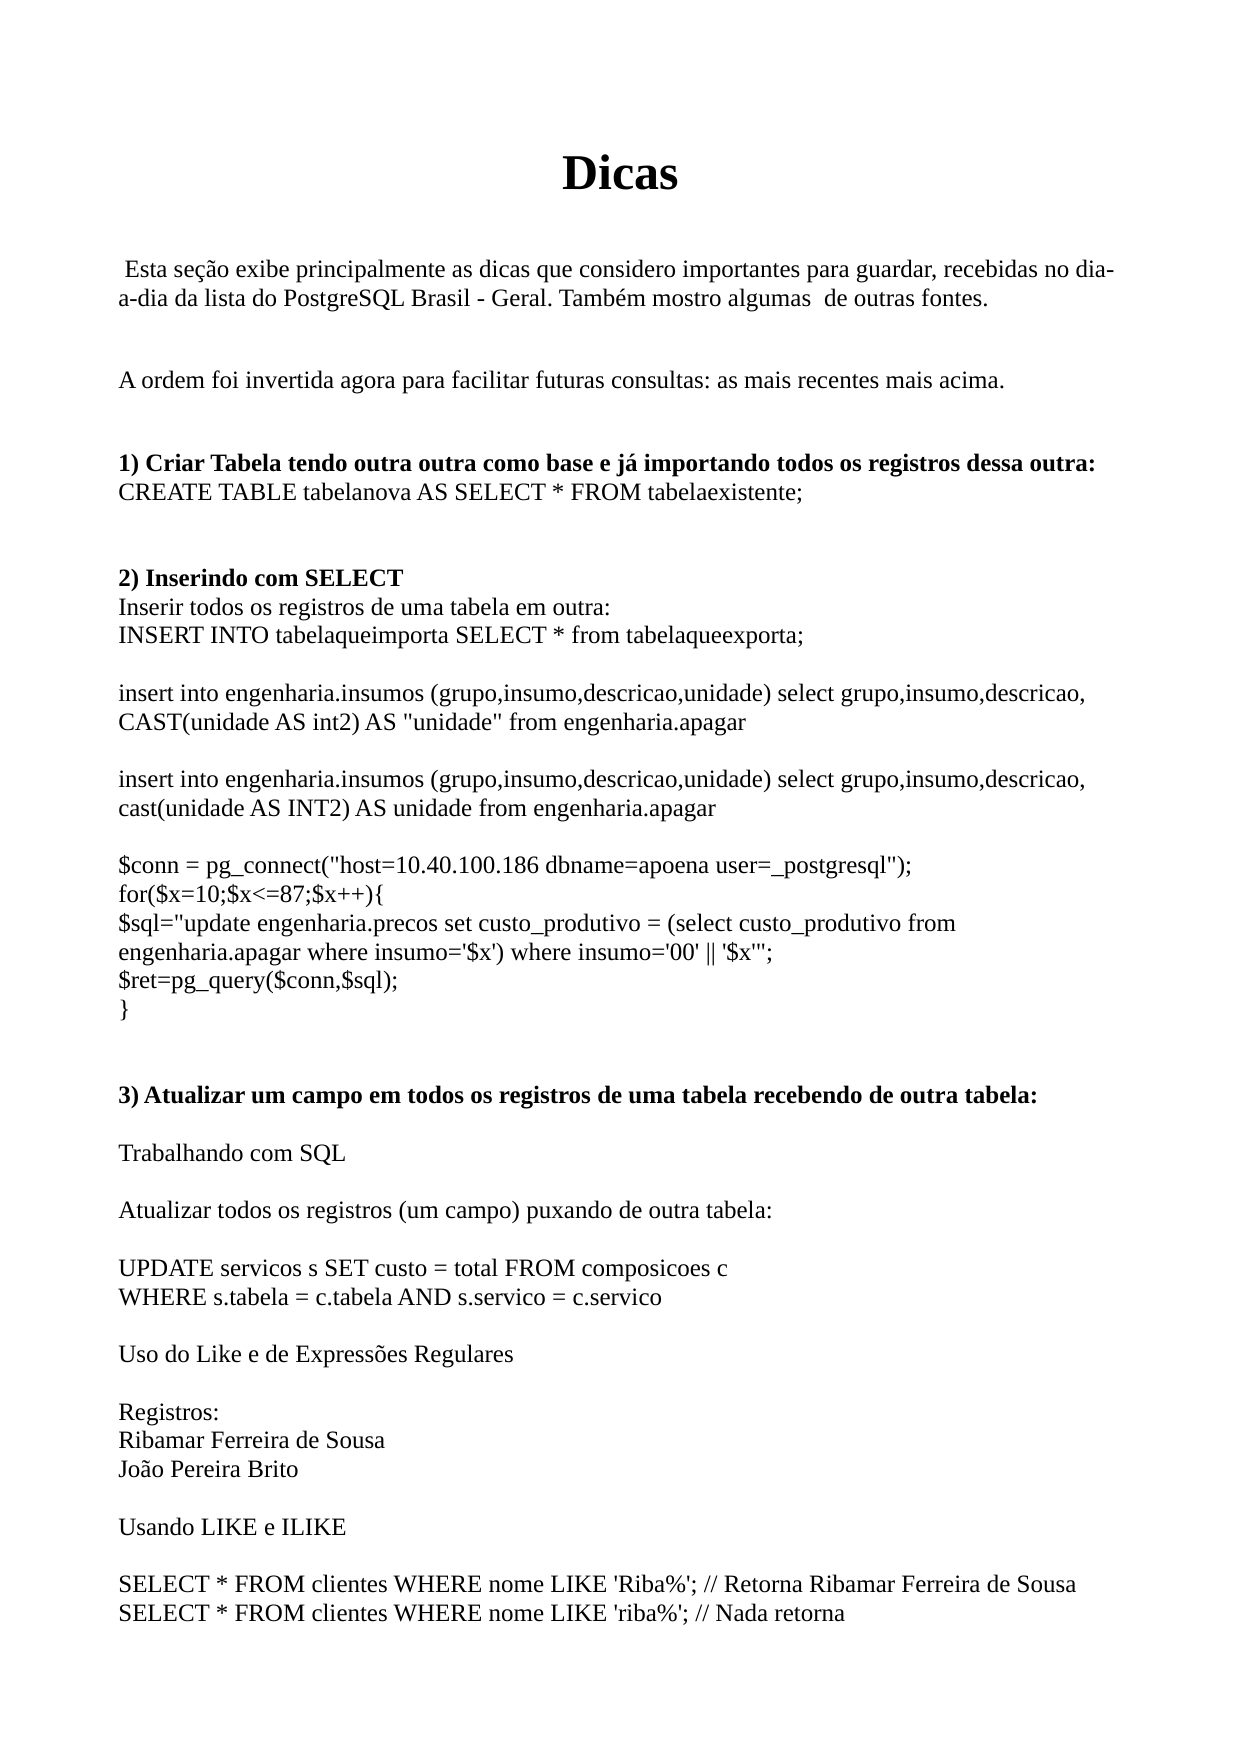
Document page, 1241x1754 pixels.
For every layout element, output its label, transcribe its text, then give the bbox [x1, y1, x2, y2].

text 1) Criar Tabela tendo outra outra como base e já importando todos os registros dessa outra: CREATE TABLE tabelanova AS SELECT * FROM tabelaexistente; 2) Inserindo com SELECT Inserir todos os registros de uma tabela em outra: INSERT INTO tabelaqueimporta SELECT * from tabelaqueexporta; insert into engenharia.insumos (grupo,insumo,descricao,unidade) select grupo,insumo,descricao, CAST(unidade AS int2) AS "unidade" from engenharia.apagar insert into engenharia.insumos (grupo,insumo,descricao,unidade) select grupo,insumo,descricao, cast(unidade AS INT2) AS unidade from engenharia.apagar $conn = pg_connect("host=10.40.100.186 dbname=apoena user=_postgresql"); for($x=10;$x<=87;$x++){ $sql="update engenharia.precos set custo_produtivo = (select custo_produtivo from engenharia.apagar where insumo='$x') where insumo='00' || '$x'"; $ret=pg_query($conn,$sql); } 3) Atualizar um campo em todos os registros de uma tabela recebendo de outra tabela: Trabalhando com SQL Atualizar todos os registros (um campo) puxando de outra tabela: UPDATE servicos s SET custo = total FROM composicoes c WHERE s.tabela = c.tabela AND s.servico = c.servico Uso do Like e de Expressões Regulares Registros: Ribamar Ferreira de Sousa João Pereira Brito Usando LIKE e ILIKE SELECT * FROM clientes WHERE nome LIKE 'Riba%'; // Retorna Ribamar Ferreira de Sousa SELECT * FROM clientes WHERE nome LIKE 'riba%'; // Nada retorna SELECT * FROM clientes WHERE nome ILIKE 'riba%'; // Retorna Ribamar Ferreira de Sousa SELECT * FROM clientes WHERE nome NOT LIKE 'pedro'; // Retorna ambos os registros Usando Expressões Regulares SELECT * FROM clientes WHERE nome ~~ 'Riba%'; // Retorna Ribamar Ferreira de Sousa SELECT * FROM clientes WHERE nome ~~ 'riba%'; // Nada retorna SELECT * FROM clientes WHERE nome ~~* 'riba%'; // Retorna Ribamar Ferreira de Sousa SELECT * FROM clientes WHERE nome !~~ 'pedro'; // Retorna ambos os registros SELECT nome FROM clientes WHERE nome ~ 'Ribamar Ferreira de Sousa'; // Retorna Ribamar Ferreira de Sousa SELECT * FROM clientes WHERE nome !~ 'jorge'; // Retorna ambos 4) Buscar nas tabelas de sistema do postgresql, todos as tabelas de um determinado schema, os campos que sejam do tipo boolean.. SELECT n.nspname AS Schema, c.relname AS Tabela, t.typname AS Tipo FROM pg_class c LEFT JOIN pg_namespace n ON n.oid = c.relnamespace LEFT JOIN pg_type t ON t.oid = c.reltype WHERE c.relkind = 'r'::"char" AND t.typname = 'boolean'; 5) Exemplos de Joins Join com 4 tabelas $w_sql = " TRUE "; if ( $p_tabela != "") { $w_sql = $w_sql . " AND tabela ~~*'" . $p_tabela . "'"; } if ( $p_insumo_grupo != "") { $w_sql = $w_sql . " AND insumo_grupo ~~*'" .$p_insumo_grupo."'"; } if ( $p_insumo != "") { $w_sql = $w_sql . " AND insumo ~~*'" . $p_insumo . "'"; } if ( $p_fornecedor != "") { $w_sql = $w_sql . " AND fornecedor ~~*'" .$p_fornecedor."'"; } $w_sql="SELECT distinct on (p.tabela, p.insumo_grupo, p.insumo, p.fornecedor) p.custo_produtivo, p.data_inclusao, t.tabela, t.descricao as tabelad, ig.grupo, ig.descricao as insumogd, i.grupo, i.insumo, i.descricao as insumod, f.codigo_fornecedor, f.razao_social as fornecedord FROM $m_table as p, $m_table_tab as t, $m_table_ing as ig, $m_table_ins as i, $m_table_for as f WHERE p.tabela=t.tabela AND p.insumo_grupo=ig.grupo AND p.insumo=i.insumo AND p.fornecedor=f.codigo_fornecedor AND p.insumo_grupo = i.grupo ORDER BY p.tabela DESC, p.insumo_grupo;"; /* p - $m_table (engenharia.precos) i - $m_table_ins (engenharia.insumos) ig - $m_table_ing (engenharia.insumos_grupos) t - $m_table_tab (engenharia.tabela) */ 6) Mudar Tipo de Dados de Campo - CAST (Só >=8.0): ALTER TABLE tabela ALTER COLUMN campo TYPE tipo; ALTER TABLE produtos ALTER COLUMN preco TYPE numeric(10,2); ALTER TABLE produtos ALTER COLUMN data TYPE DATE USING CAST (data AS DATE); 7) Renomear Tabela ALTER TABLE tabela RENAME TO nomenovo; ALTER TABLE produtos RENAME TO equipamentos; 8) Tamanho de Tabela, Banco ou Todos os Bancos do SGBD: Tamanho de Banco de Dados (postgresql 8.1 ou superior): select pg_database_size('nomebanco'); Tamanho de Tabela select pg_tablespace_size('nometabela'); Tamanho de todos os bancos de dados do SGBD: select (sum(relpages) * 8) / 1024 || ' MB' as tamanho from pg_class where relowner > 1; Ou select (sum(relpages) / 2^7) :: int || ' MB' as tamanho from pg_class where relowner > 1; 9) Validação de e-mails 1 - select distinct(campo_email),campo_nome, campos_n from tabela where campo_email like '%@%.%' 2 - SELECT POSITION('@', ' <!-- var prefix = '&#109;a' + 'i&#108;' + '&#116;o'; var path = 'hr' + 'ef' + '='; var addy77574 = 'r&#105;b&#97;fs' + '&#64;'; addy77574 = addy77574 + 'gm&#97;&#105;l' + '&#46;' + 'c&#111;m'; document.write( '<a ' + path + '\'' + prefix + ':' + addy77574 + '\'>' ); document.write( addy77574 ); document.write( '<\/a>' ); //-->\n ribafs@gmail.com <!-- document.write( '<span style=\'display: none;\'>' ); //--> Este endereço de e-mail está sendo protegido de spam, você precisa de Javascript habilitado para vê-lo <!-- document.write( '</' ); document.write( 'span>' ); //--> ') > 0 3 - select ' <!-- var prefix = '&#109;a' + 'i&#108;' + '&#116;o'; var path = 'hr' + 'ef' + '='; var addy45336 = 'c&#111;&#117;t&#105;nh&#111;.php' + '&#64;'; addy45336 = addy45336 + 'gm&#97;&#105;l' + '&#46;' + 'c&#111;m'; document.write( '<a ' + path + '\'' + prefix + ':' + addy45336 + '\'>' ); document.write( addy45336 ); document.write( '<\/a>' ); //-->\n coutinho.php@gmail.com <!-- document.write( '<span style=\'display: none;\'>' ); //--> Este endereço de e-mail está sendo protegido de spam, você precisa de Javascript habilitado para vê-lo <!-- document.write( '</' ); document.write( 'span>' ); //--> ' ~ '@' 4 - select ' <!-- var prefix = '&#109;a' + 'i&#108;' + '&#116;o'; var path = 'hr' + 'ef' + '='; var addy45336 = 'c&#111;&#117;t&#105;nh&#111;.php' + '&#64;'; addy45336 = addy45336 + 'gm&#97;&#105;l' + '&#46;' + 'c&#111;m'; document.write( '<a ' + path + '\'' + prefix + ':' + addy45336 + '\'>' ); document.write( addy45336 ); document.write( '<\/a>' ); //-->\n coutinho.php@gmail.com <!-- document.write( '<span style=\'display: none;\'>' ); //--> Este endereço de e-mail está sendo protegido de spam, você precisa de Javascript habilitado para vê-lo <!-- document.write( '</' ); document.write( 'span>' ); //--> ' like '%@%' 5 - select if ('campo_email' like "%@%.%","TRUE","FALSE") as flag, campo_adcional from tabela 6 - select ' <!-- var prefix = '&#109;a' + 'i&#108;' + '&#116;o'; var path = 'hr' + 'ef' + '='; var addy75556 = 'c&#111;&#117;t&#105;nh&#111;' + '&#64;'; addy75556 = addy75556 + 'gm&#97;&#105;l' + '&#46;' + 'c&#111;m'; document.write( '<a ' + path + '\'' + prefix + ':' + addy75556 + '\'>' ); document.write( addy75556 ); document.write( '<\/a>' ); //-->\n coutinho@gmail.com <!-- document.write( '<span style=\'display: none;\'>' ); //--> Este endereço de e-mail está sendo protegido de spam, você precisa de Javascript habilitado para vê-lo <!-- document.write( '</' ); document.write( 'span>' ); //--> ' similar to '%@%.%'; [118, 448, 1122, 1627]
text A ordem foi invertida agora para facilitar futuras consultas: as mais recentes mais acima. [118, 366, 1122, 394]
text Esta seção exibe principalmente as dicas que considero importantes para guardar, recebidas no dia-a-dia da lista do PostgreSQL Brasil - Geral. Também mostro algumas de outras fontes. [118, 254, 1122, 312]
subtitle Dicas [118, 143, 1122, 201]
